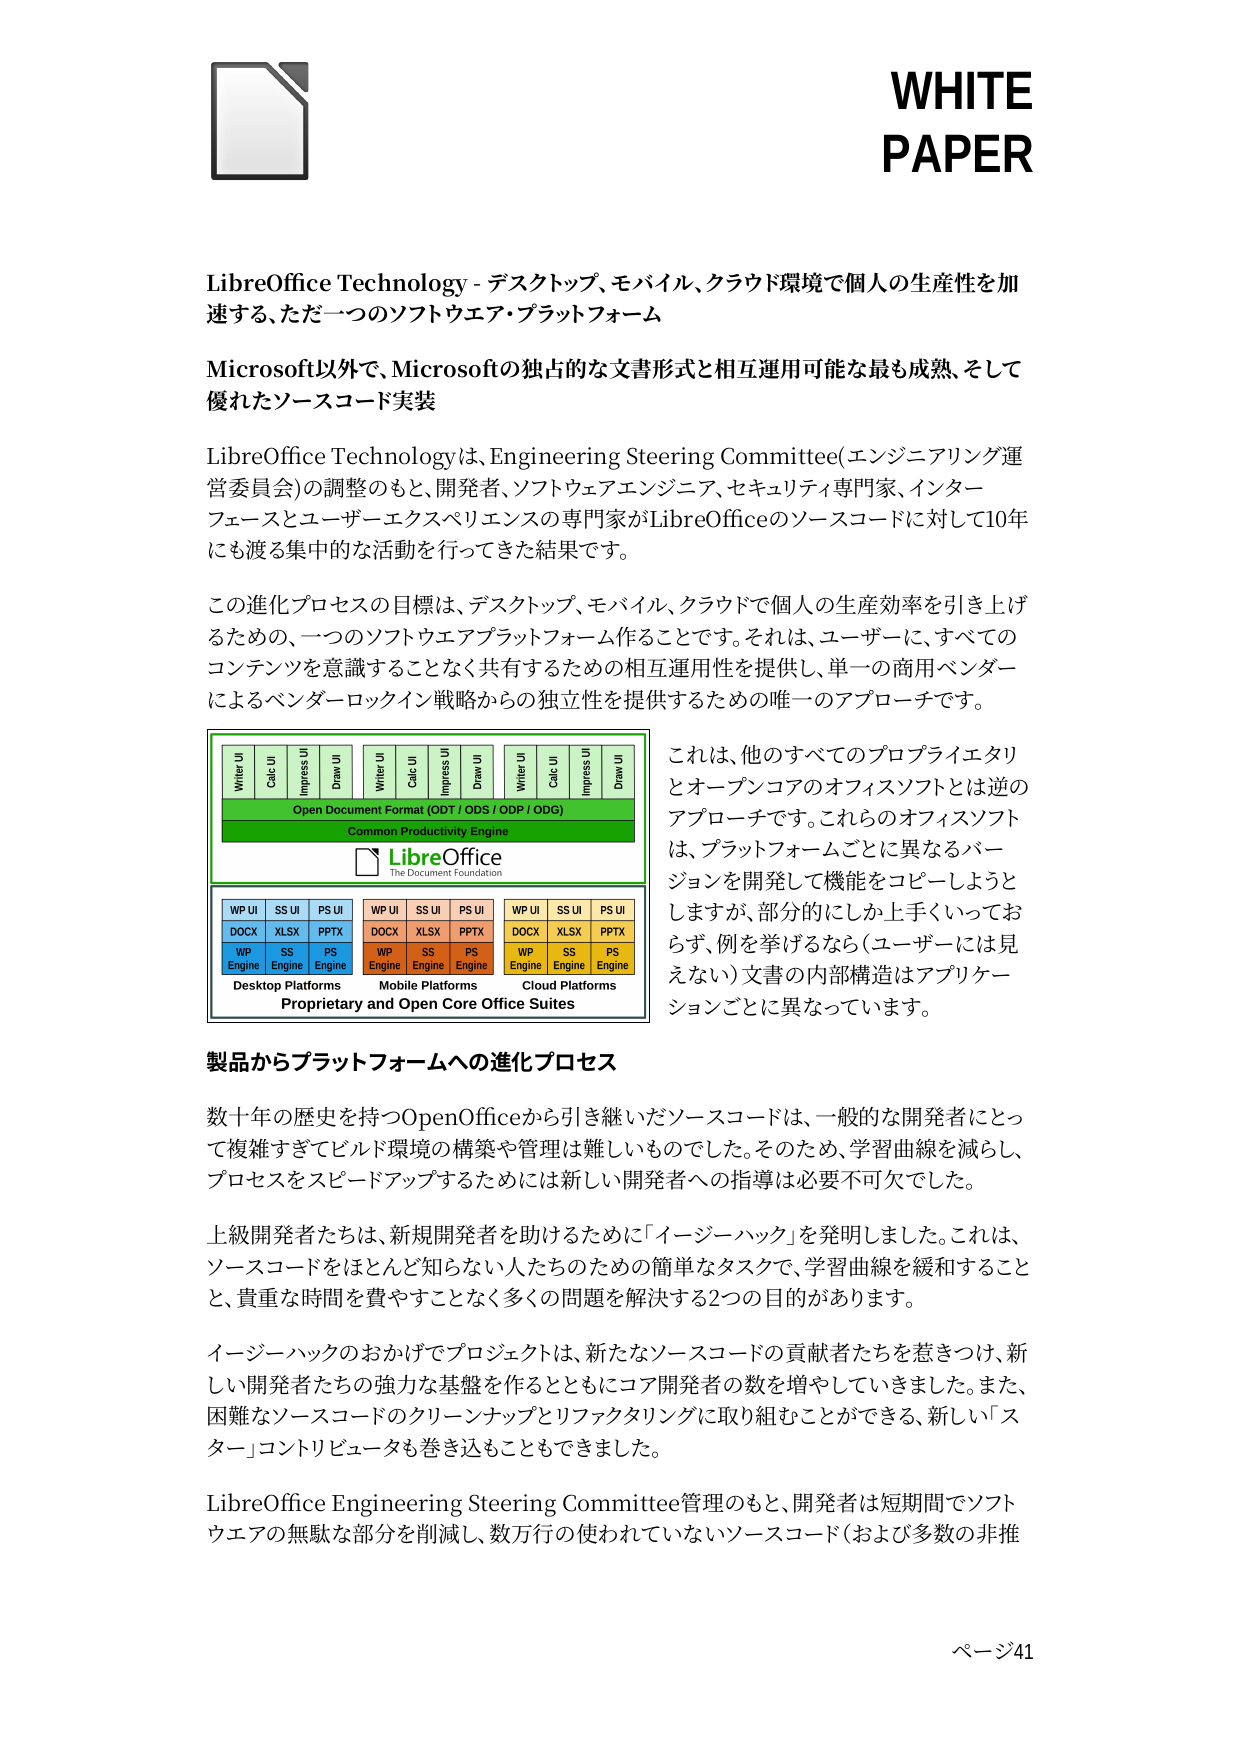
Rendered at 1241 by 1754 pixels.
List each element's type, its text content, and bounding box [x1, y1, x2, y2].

text この進化プロセスの目標は、デスクトップ、モバイル、クラウドで個人の生産効率を引き上げるための、一つのソフトウエアプラットフォーム作ることです。それは、ユーザーに、すべてのコンテンツを意識することなく共有するための相互運用性を提供し、単一の商用ベンダーによるベンダーロックイン戦略からの独立性を提供するための唯一のアプローチです。 [207, 589, 1033, 714]
text 上級開発者たちは、新規開発者を助けるために「イージーハック」を発明しました。これは、ソースコードをほとんど知らない人たちのための簡単なタスクで、学習曲線を緩和することと、貴重な時間を費やすことなく多くの問題を解決する2つの目的があります。 [207, 1218, 1033, 1313]
text イージーハックのおかげでプロジェクトは、新たなソースコードの貢献者たちを惹きつけ、新しい開発者たちの強力な基盤を作るとともにコア開発者の数を増やしていきました。また、困難なソースコードのクリーンナップとリファクタリングに取り組むことができる、新しい「スター」コントリビュータも巻き込もこともできました。 [207, 1336, 1033, 1462]
picture [211, 61, 309, 181]
text これは、他のすべてのプロプライエタリとオープンコアのオフィスソフトとは逆のアプローチです。これらのオフィスソフトは、プラットフォームごとに異なるバージョンを開発して機能をコピーしようとしますが、部分的にしか上手くいっておらず、例を挙げるなら（ユーザーには見えない）文書の内部構造はアプリケーションごとに異なっています。 [650, 738, 1033, 1021]
picture [209, 732, 647, 1020]
text LibreOffice Technology - デスクトップ、モバイル、クラウド環境で個人の生産性を加速する、ただ一つのソフトウエア・プラットフォーム [207, 266, 1033, 329]
text LibreOffice Engineering Steering Committee管理のもと、開発者は短期間でソフトウエアの無駄な部分を削減し、数万行の使われていないソースコード（および多数の非推 [207, 1486, 1033, 1549]
subtitle 製品からプラットフォームへの進化プロセス [207, 1045, 1033, 1077]
text LibreOffice Technologyは、Engineering Steering Committee(エンジニアリング運営委員会)の調整のもと、開発者、ソフトウェアエンジニア、セキュリティ専門家、インターフェースとユーザーエクスペリエンスの専門家がLibreOfficeのソースコードに対して10年にも渡る集中的な活動を行ってきた結果です。 [207, 439, 1033, 565]
text Microsoft以外で、Microsoftの独占的な文書形式と相互運用可能な最も成熟、そして優れたソースコード実装 [207, 353, 1033, 416]
text 数十年の歴史を持つOpenOfficeから引き継いだソースコードは、一般的な開発者にとって複雑すぎてビルド環境の構築や管理は難しいものでした。そのため、学習曲線を減らし、プロセスをスピードアップするためには新しい開発者への指導は必要不可欠でした。 [207, 1100, 1033, 1195]
